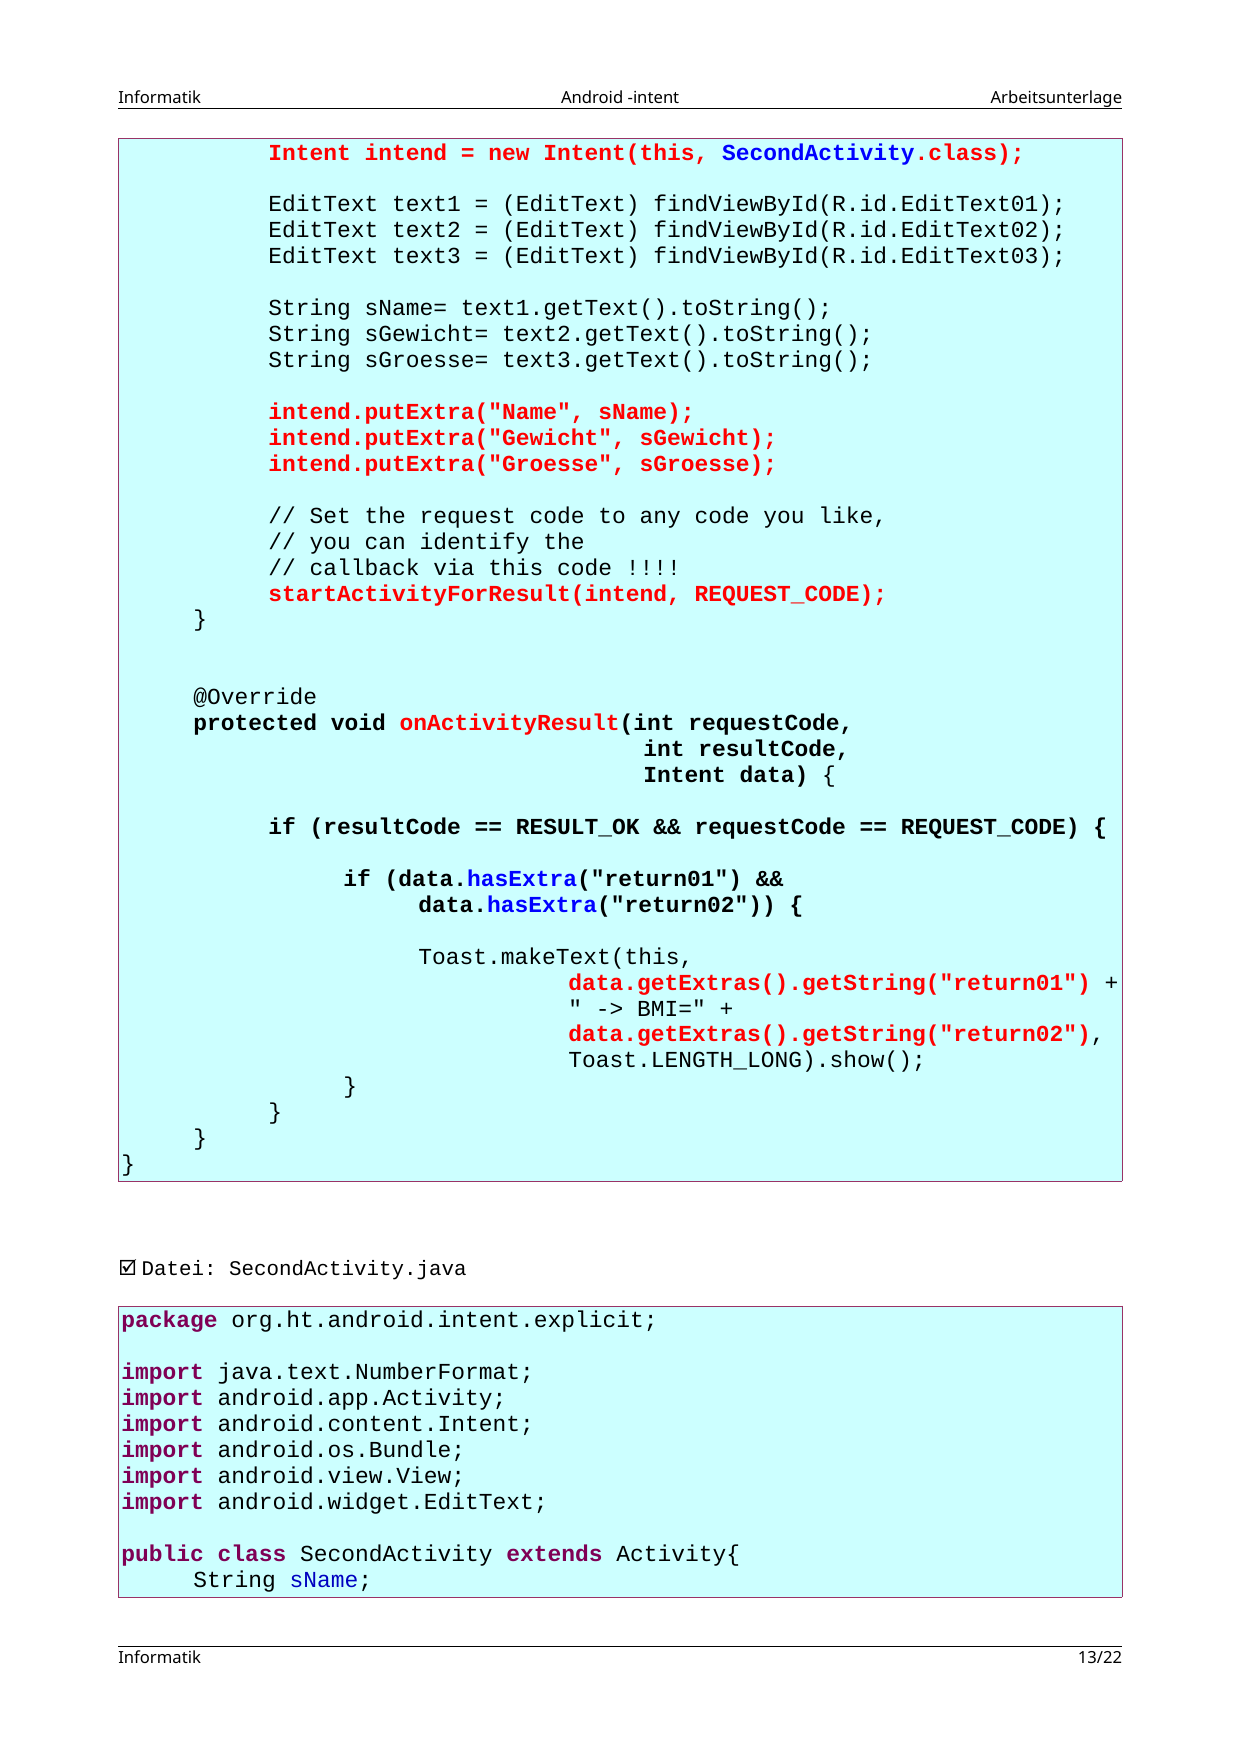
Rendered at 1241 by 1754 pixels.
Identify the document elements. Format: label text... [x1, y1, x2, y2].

text Intent data) { [119, 760, 1122, 812]
text protected void onActivityResult(int requestCode, int resultCode, [119, 708, 1122, 760]
text " -> BMI=" + [119, 994, 1122, 1020]
text startActivityForResult(intend, REQUEST_CODE); [119, 579, 1122, 605]
list Datei: SecondActivity.java [118, 1258, 1122, 1282]
text data.getExtras().getString("return02"), [119, 1020, 1122, 1046]
text } [119, 1149, 1122, 1181]
text EditText text1 = (EditText) findViewById(R.id.EditText01); [119, 190, 1122, 216]
text import android.widget.EditText; [119, 1487, 1122, 1513]
text import android.app.Activity; [119, 1383, 1122, 1409]
text data.getExtras().getString("return01") + [119, 968, 1122, 994]
text } [119, 1098, 1122, 1123]
text } [119, 605, 1122, 631]
text package org.ht.android.intent.explicit; [119, 1307, 1122, 1331]
text // you can identify the [119, 527, 1122, 553]
text // Set the request code to any code you like, [119, 501, 1122, 527]
text EditText text3 = (EditText) findViewById(R.id.EditText03); [119, 242, 1122, 268]
text Toast.LENGTH_LONG).show(); [119, 1046, 1122, 1072]
text String sName; [119, 1565, 1122, 1597]
text intend.putExtra("Gewicht", sGewicht); [119, 423, 1122, 449]
text String sGroesse= text3.getText().toString(); [119, 345, 1122, 371]
text if (data.hasExtra("return01") && [119, 864, 1122, 890]
text Toast.makeText(this, [119, 942, 1122, 968]
text intend.putExtra("Groesse", sGroesse); [119, 449, 1122, 475]
text import android.content.Intent; [119, 1409, 1122, 1435]
text } [119, 1072, 1122, 1098]
text // callback via this code !!!! [119, 553, 1122, 579]
text Intent intend = new Intent(this, SecondActivity.class); [119, 139, 1122, 164]
text import android.os.Bundle; [119, 1435, 1122, 1461]
text } [119, 1123, 1122, 1149]
text EditText text2 = (EditText) findViewById(R.id.EditText02); [119, 216, 1122, 242]
text import java.text.NumberFormat; [119, 1357, 1122, 1383]
text import android.view.View; [119, 1461, 1122, 1487]
text intend.putExtra("Name", sName); [119, 397, 1122, 423]
text if (resultCode == RESULT_OK && requestCode == REQUEST_CODE) { [119, 812, 1122, 838]
text String sName= text1.getText().toString(); [119, 293, 1122, 319]
text String sGewicht= text2.getText().toString(); [119, 319, 1122, 345]
text @Override [119, 683, 1122, 708]
text data.hasExtra("return02")) { [119, 890, 1122, 916]
text public class SecondActivity extends Activity{ [119, 1539, 1122, 1565]
